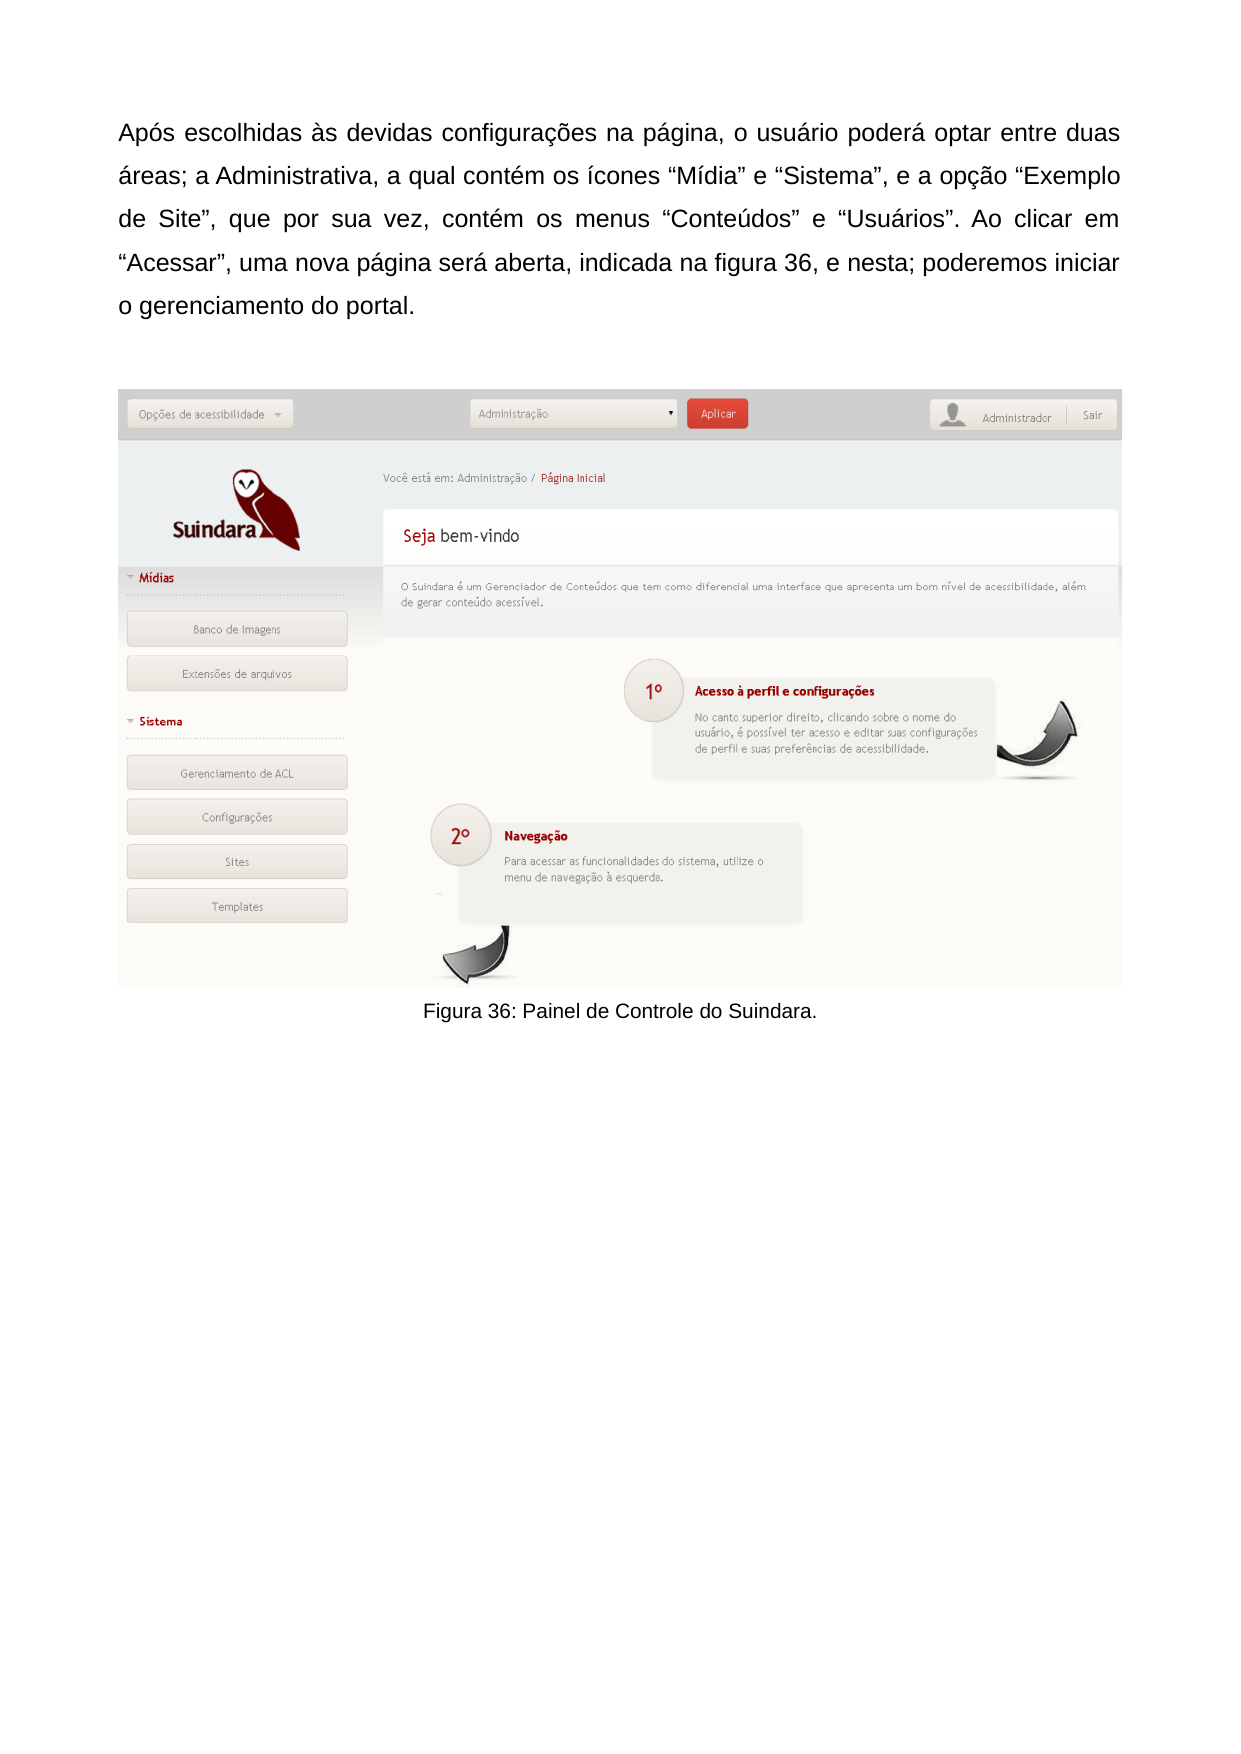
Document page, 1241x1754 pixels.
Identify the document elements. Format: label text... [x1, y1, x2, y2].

text Após escolhidas às devidas configurações na página, o usuário poderá optar entre duas áreas; a Administrativa, a qual contém os ícones “Mídia” e “Sistema”, e a opção “Exemplo de Site”, que por sua vez, contém os menus “Conteúdos” e “Usuários”. Ao clicar em “Acessar”, uma nova página será aberta, indicada na figura 36, e nesta; poderemos iniciar o gerenciamento do portal. [118, 118, 1122, 319]
text Figura 36: Painel de Controle do Suindara. [118, 988, 1122, 1023]
